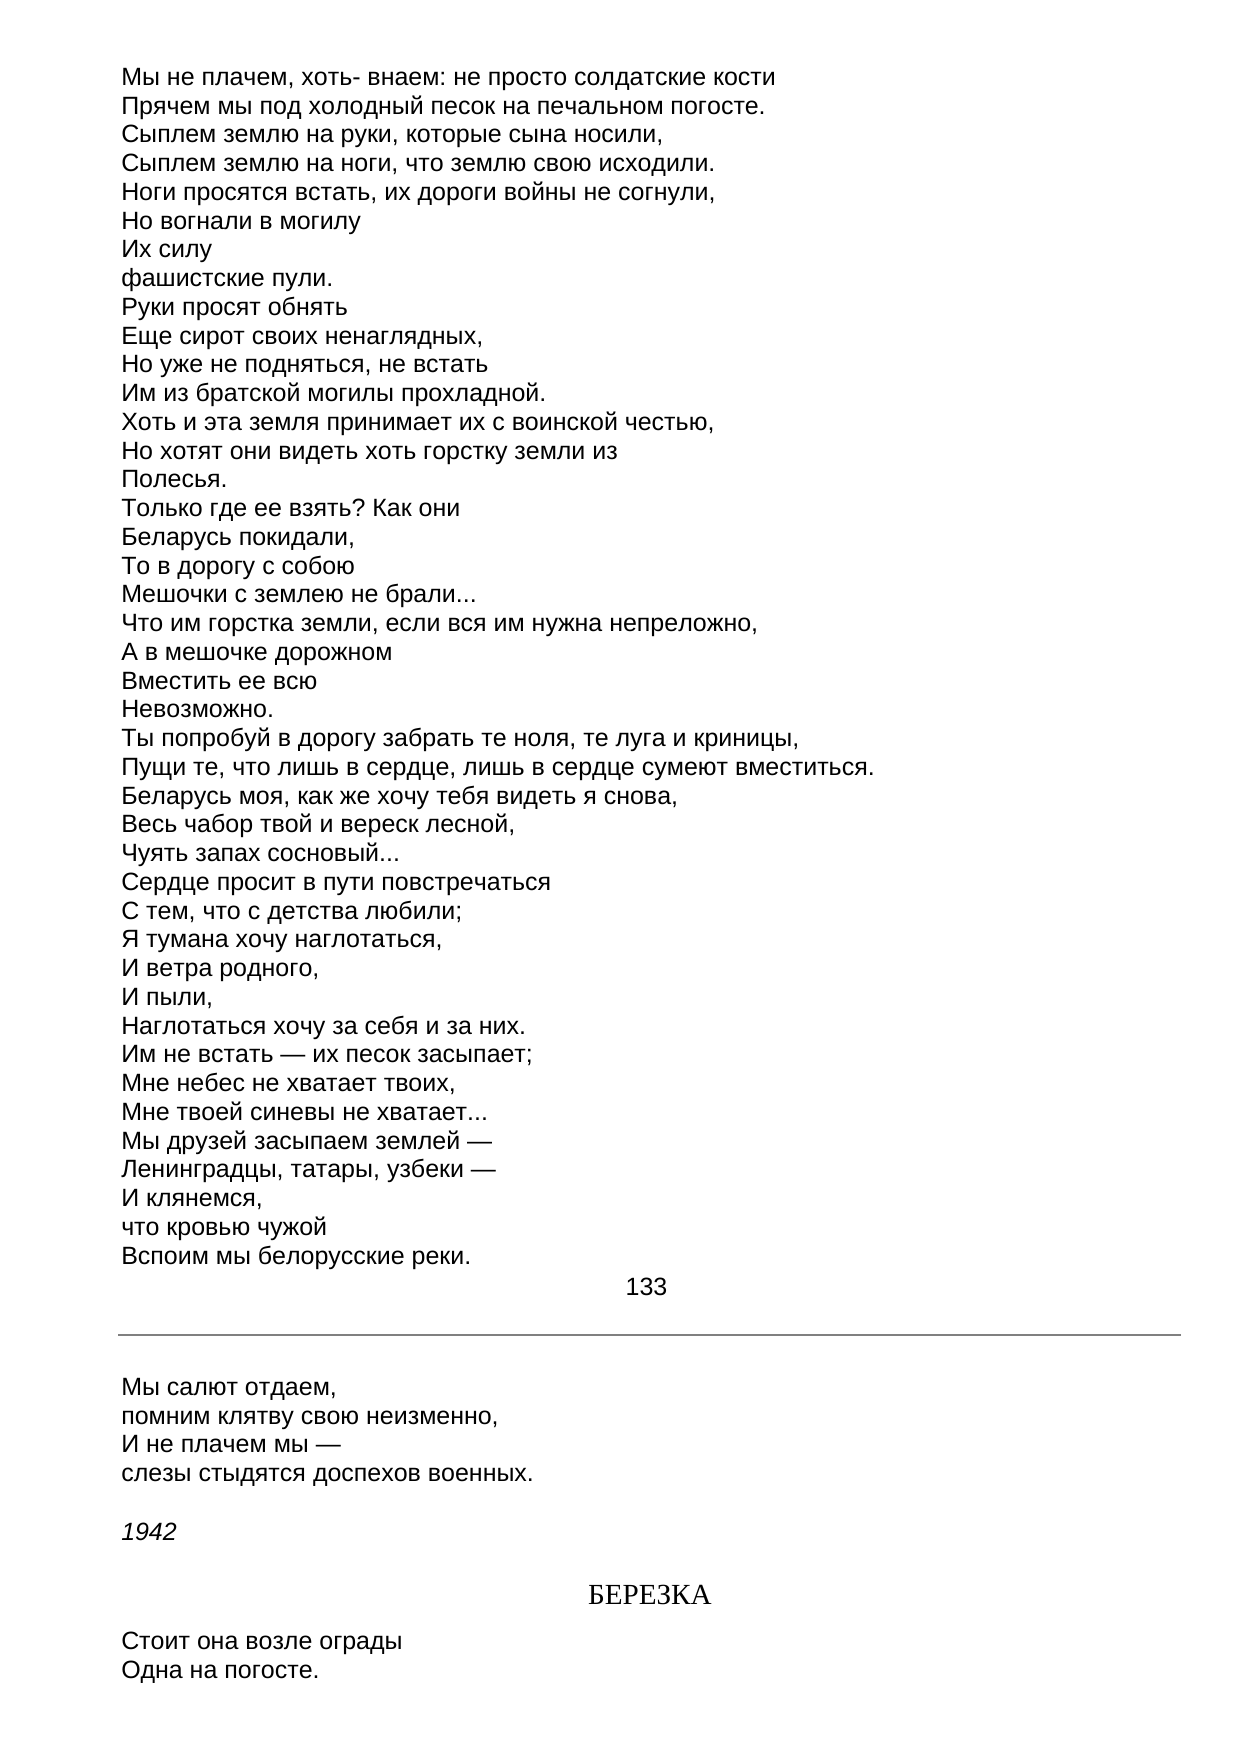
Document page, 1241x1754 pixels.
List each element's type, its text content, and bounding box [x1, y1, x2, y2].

table_header Мы не плачем, хоть- внаем: не просто солдатские кости Прячем мы под холодный песок на печальном погосте. Сыплем землю на руки, которые сына носили, Сыплем землю на ноги, что землю свою исходили. Ноги просятся встать, их дороги войны не согнули, Но вогнали в могилу Их силу фашистские пули. Руки просят обнять Еще сирот своих ненаглядных, Но уже не подняться, не встать Им из братской могилы прохладной. Хоть и эта земля принимает их с воинской честью, Но хотят они видеть хоть горстку земли из Полесья. Только где ее взять? Как они Беларусь покидали, То в дорогу с собою Мешочки с землею не брали... Что им горстка земли, если вся им нужна непреложно, А в мешочке дорожном Вместить ее всю Невозможно. Ты попробуй в дорогу забрать те ноля, те луга и криницы, Пущи те, что лишь в сердце, лишь в сердце сумеют вместиться. Беларусь моя, как же хочу тебя видеть я снова, Весь чабор твой и вереск лесной, Чуять запах сосновый... Сердце просит в пути повстречаться С тем, что с детства любили; Я тумана хочу наглотаться, И ветра родного, И пыли, Наглотаться хочу за себя и за них. Им не встать — их песок засыпает; Мне небес не хватает твоих, Мне твоей синевы не хватает... Мы друзей засыпаем землей — Ленинградцы, татары, узбеки — И клянемся, что кровью чужой Вспоим мы белорусские реки. [118, 59, 891, 1272]
subtitle БЕРЕЗКА [118, 1577, 1181, 1611]
text 133 [118, 1272, 1181, 1301]
table_header Стоит она возле ограды Одна на погосте. [118, 1623, 709, 1687]
table_header Мы салют отдаем, помним клятву свою неизменно, И не плачем мы — слезы стыдятся доспехов военных. 1942 [118, 1369, 557, 1563]
